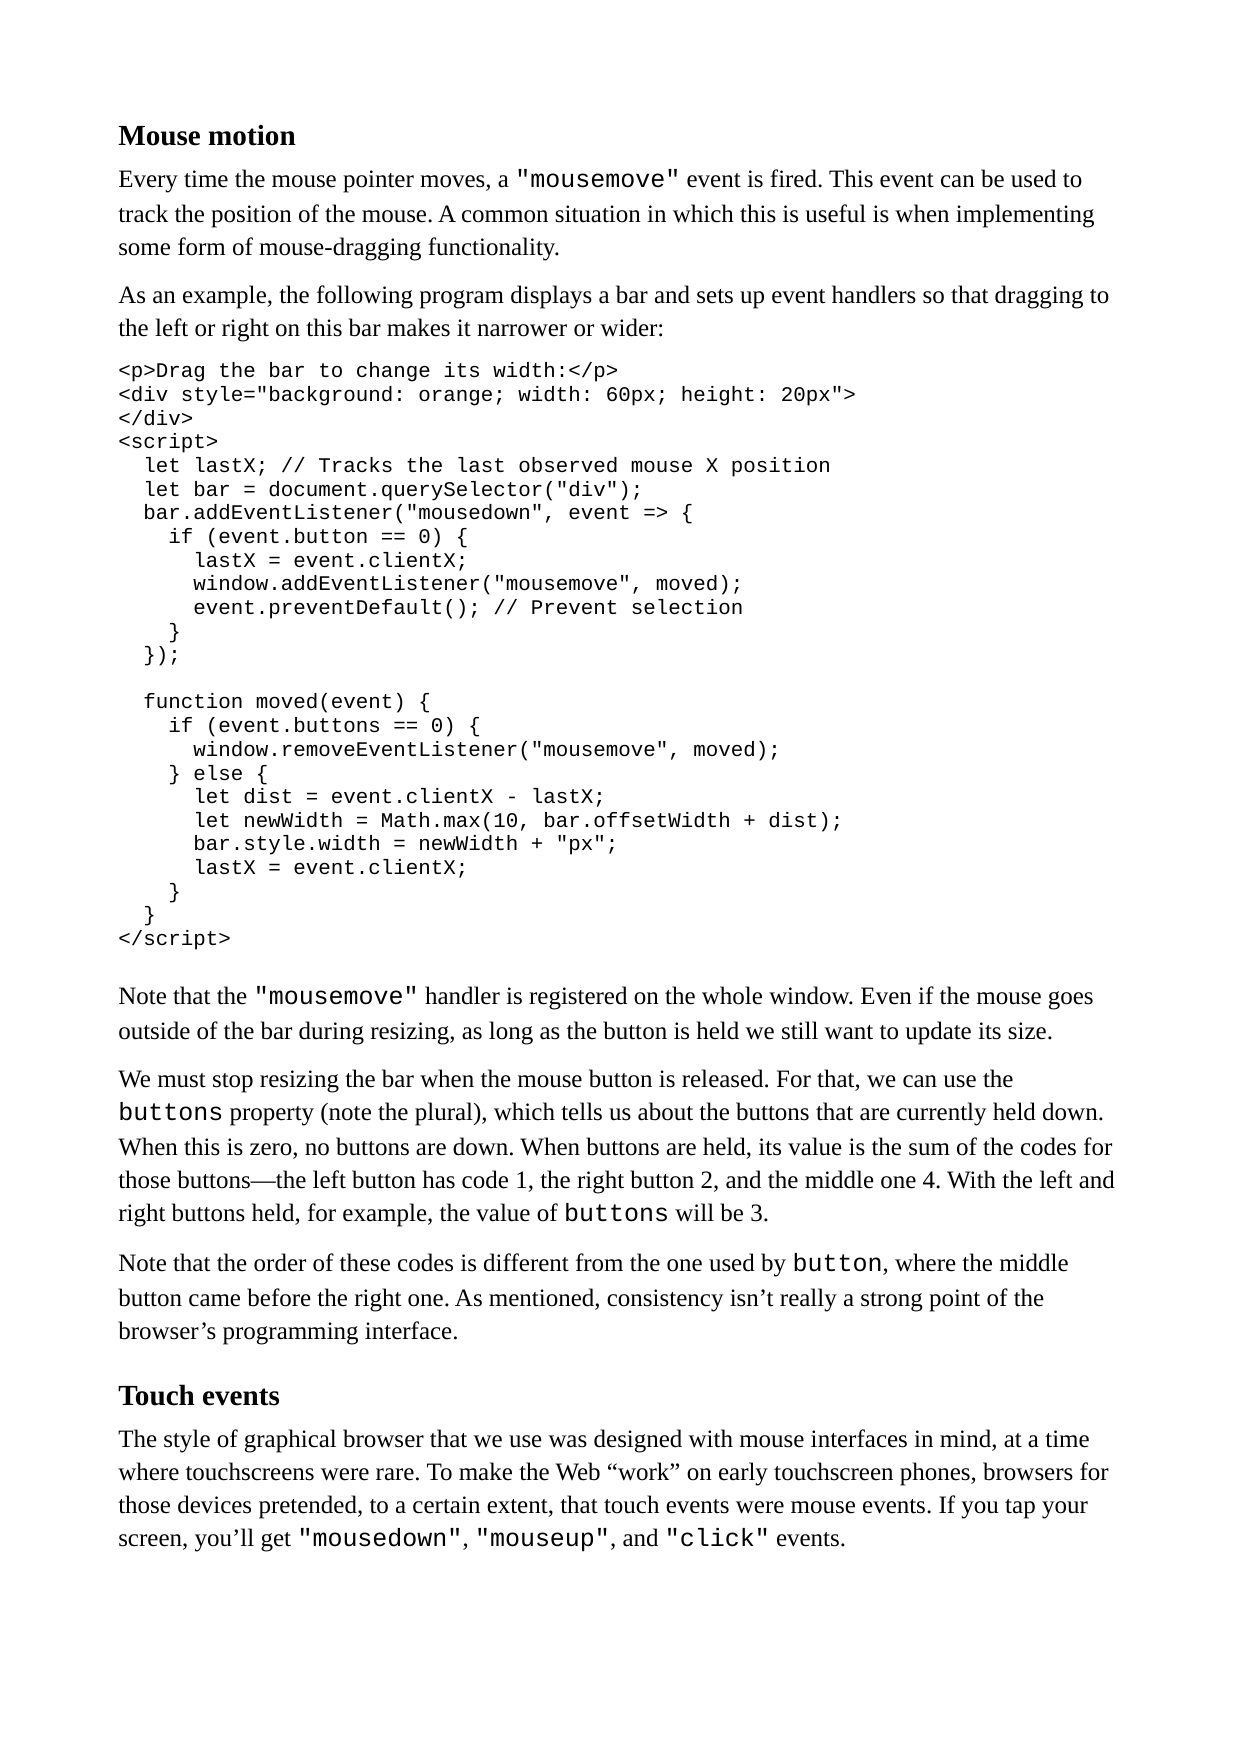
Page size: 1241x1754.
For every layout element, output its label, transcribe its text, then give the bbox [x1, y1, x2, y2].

text Note that the "mousemove" handler is registered on the whole window. Even if the mouse goes outside of the bar during resizing, as long as the button is held we still want to update its size. [118, 981, 1122, 1045]
subtitle Touch events [118, 1378, 1122, 1412]
text bar.addEventListener("mousedown", event => { [118, 502, 1122, 526]
text }); [118, 644, 1122, 668]
text </script> [118, 928, 1122, 952]
text if (event.button == 0) { [118, 526, 1122, 550]
text } [118, 904, 1122, 928]
text if (event.buttons == 0) { [118, 715, 1122, 739]
text Note that the order of these codes is different from the one used by button, where the middle button came before the right one. As mentioned, consistency isn’t really a strong point of the browser’s programming interface. [118, 1248, 1122, 1345]
text bar.style.width = newWidth + "px"; [118, 833, 1122, 857]
text let newWidth = Math.max(10, bar.offsetWidth + dist); [118, 810, 1122, 833]
text <p>Drag the bar to change its width:</p> [118, 361, 1122, 384]
text } else { [118, 762, 1122, 786]
text As an example, the following program displays a bar and sets up event handlers so that dragging to the left or right on this bar makes it narrower or wider: [118, 280, 1122, 342]
text } [118, 881, 1122, 904]
subtitle Mouse motion [118, 118, 1122, 152]
text event.preventDefault(); // Prevent selection [118, 597, 1122, 621]
text let bar = document.querySelector("div"); [118, 479, 1122, 502]
text window.addEventListener("mousemove", moved); [118, 573, 1122, 597]
text Every time the mouse pointer moves, a "mousemove" event is fired. This event can be used to track the position of the mouse. A common situation in which this is useful is when implementing some form of mouse-dragging functionality. [118, 164, 1122, 261]
text lastX = event.clientX; [118, 857, 1122, 881]
text lastX = event.clientX; [118, 550, 1122, 573]
text let dist = event.clientX - lastX; [118, 786, 1122, 810]
text </div> [118, 408, 1122, 431]
text function moved(event) { [118, 692, 1122, 715]
text We must stop resizing the bar when the mouse button is released. For that, we can use the buttons property (note the plural), which tells us about the buttons that are currently held down. When this is zero, no buttons are down. When buttons are held, its value is the sum of the codes for those buttons—the left button has code 1, the right button 2, and the middle one 4. With the left and right buttons held, for example, the value of buttons will be 3. [118, 1064, 1122, 1229]
text <script> [118, 431, 1122, 455]
text window.removeEventListener("mousemove", moved); [118, 739, 1122, 762]
text The style of graphical browser that we use was designed with mouse interfaces in mind, at a time where touchscreens were rare. To make the Web “work” on early touchscreen phones, browsers for those devices pretended, to a certain extent, that touch events were mouse events. If you tap your screen, you’ll get "mousedown", "mouseup", and "click" events. [118, 1424, 1122, 1554]
text <div style="background: orange; width: 60px; height: 20px"> [118, 384, 1122, 408]
text let lastX; // Tracks the last observed mouse X position [118, 455, 1122, 479]
text } [118, 621, 1122, 644]
